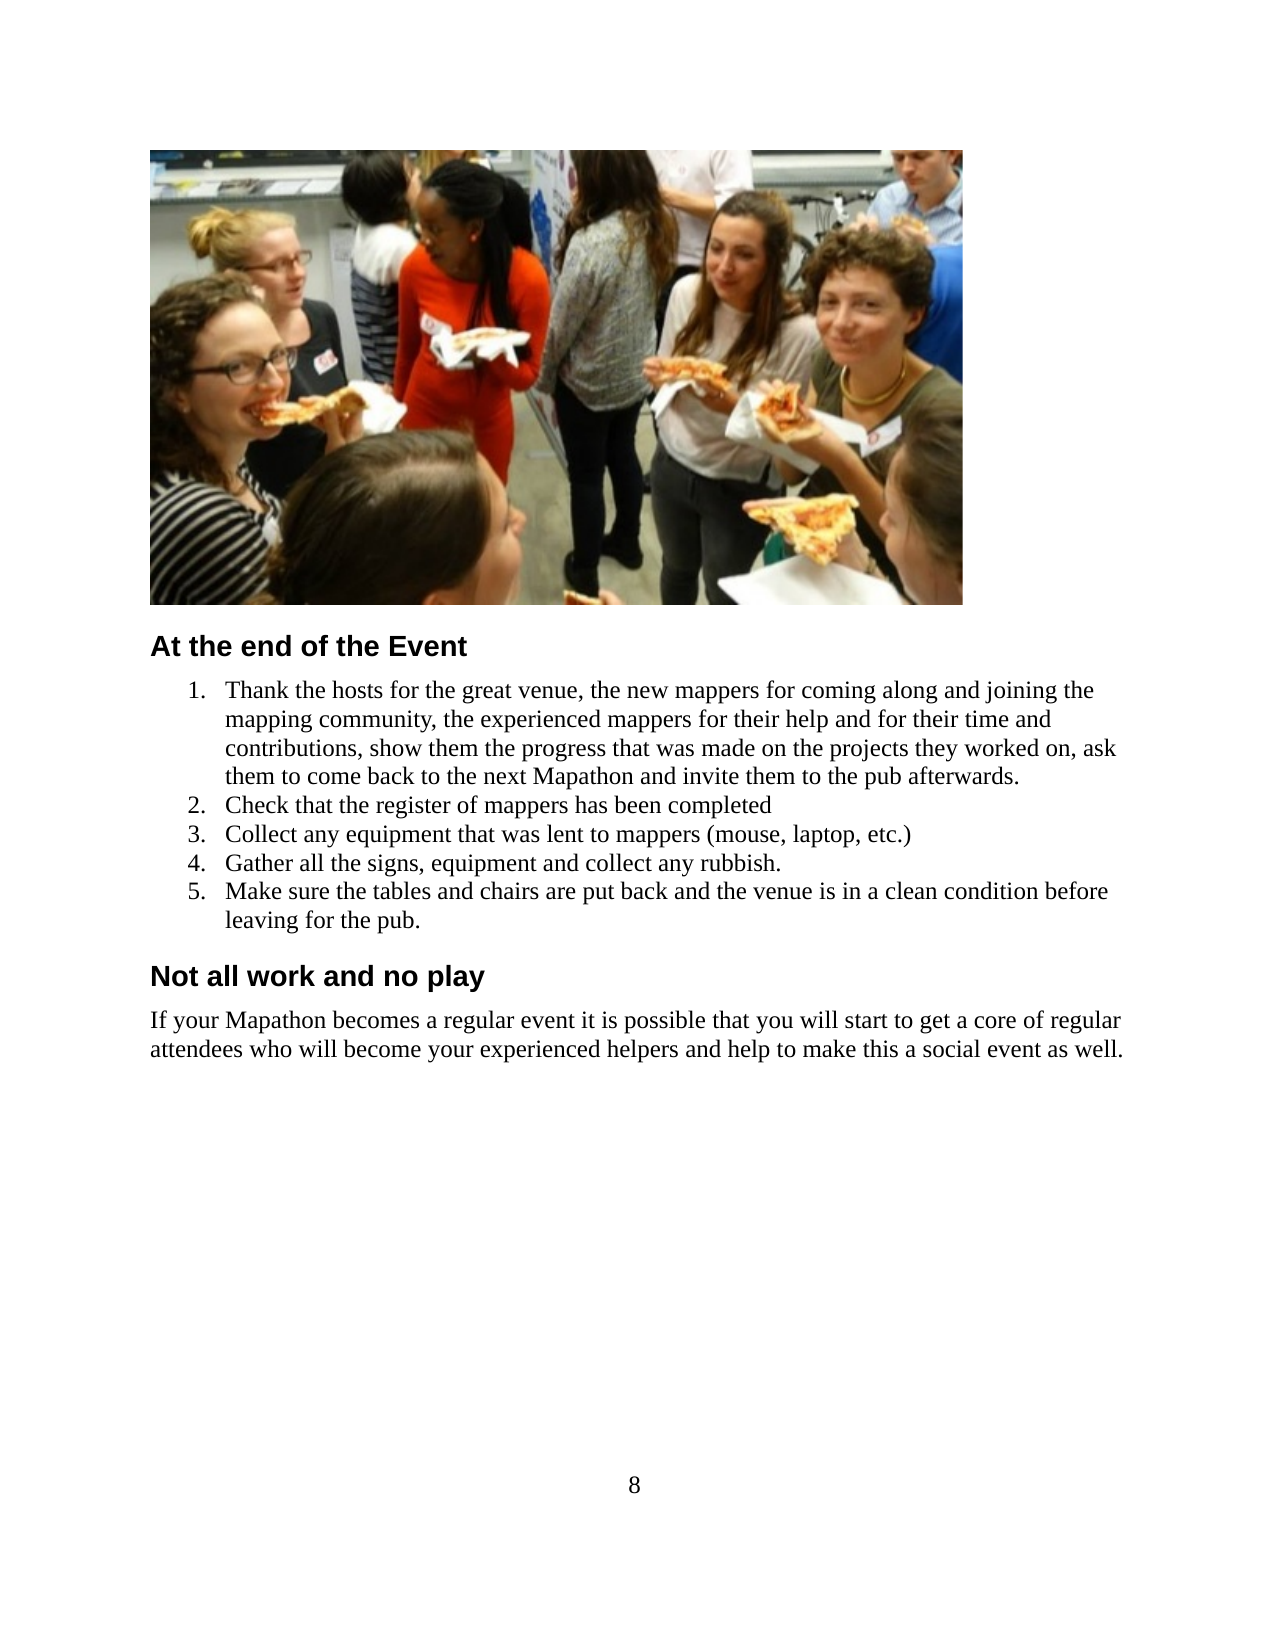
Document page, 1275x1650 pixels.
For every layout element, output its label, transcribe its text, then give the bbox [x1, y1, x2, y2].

list Check that the register of mappers has been completed [187, 790, 1125, 819]
subtitle At the end of the Event [150, 629, 1125, 663]
subtitle Not all work and no play [150, 959, 1125, 992]
text If your Mapathon becomes a regular event it is possible that you will start to get a core of regular attendees who will become your experienced helpers and help to make this a social event as well. [150, 1005, 1125, 1062]
list Collect any equipment that was lent to mappers (mouse, laptop, etc.) [187, 819, 1125, 848]
list Make sure the tables and chairs are put back and the venue is in a clean condition before leaving for the pub. [187, 876, 1125, 934]
picture [150, 150, 963, 605]
list Thank the hosts for the great venue, the new mappers for coming along and joining the mapping community, the experienced mappers for their help and for their time and contributions, show them the progress that was made on the projects they worked on, ask them to come back to the next Mapathon and invite them to the pub afterwards. [187, 675, 1125, 790]
list Gather all the signs, equipment and collect any rubbish. [187, 848, 1125, 876]
